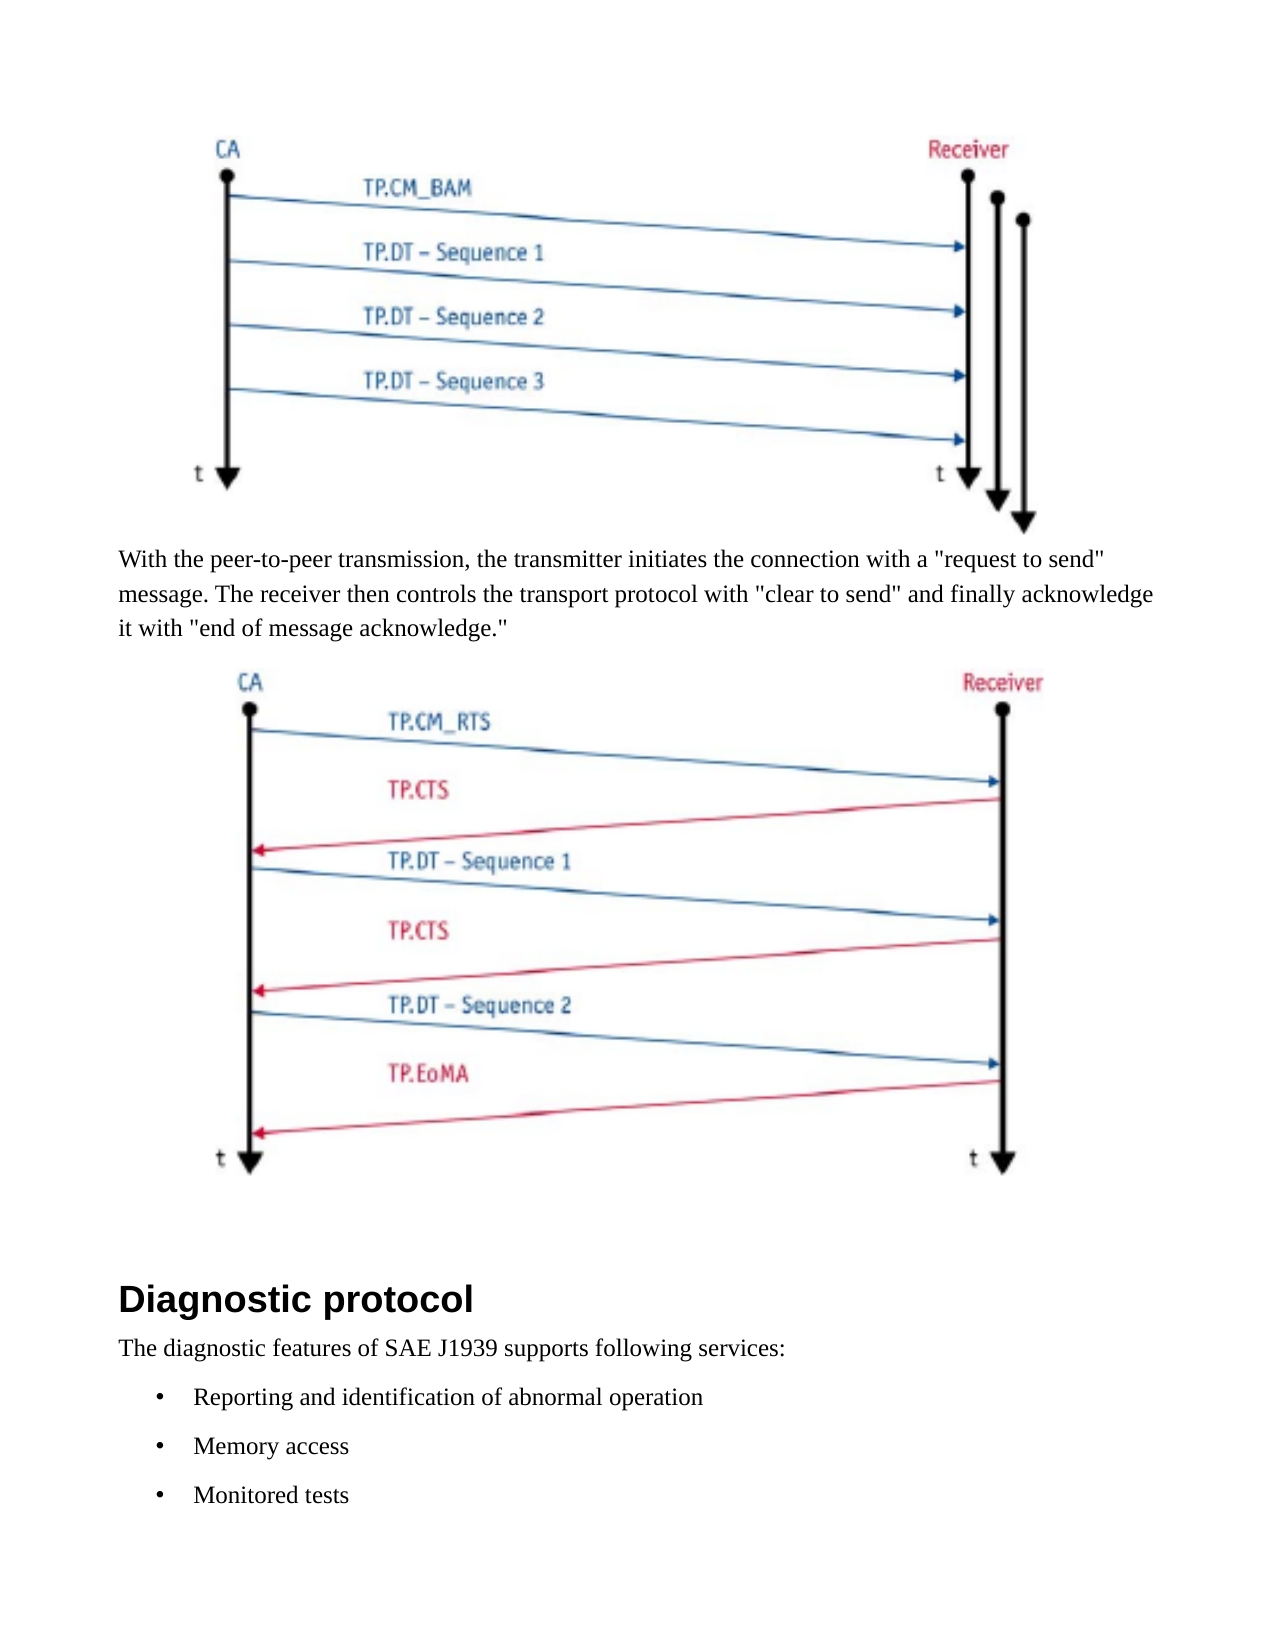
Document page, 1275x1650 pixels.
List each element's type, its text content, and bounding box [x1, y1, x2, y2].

picture [200, 662, 1075, 1197]
list Memory access [156, 1431, 1157, 1459]
list Monitored tests [156, 1480, 1157, 1509]
text With the peer-to-peer transmission, the transmitter initiates the connection with a "request to send" message. The receiver then controls the transport protocol with "clear to send" and finally acknowledge it with "end of message acknowledge." [118, 118, 1157, 642]
list Reporting and identification of abnormal operation [156, 1382, 1157, 1411]
text The diagnostic features of SAE J1939 supports following services: [118, 1333, 1157, 1361]
subtitle Diagnostic protocol [118, 1277, 1157, 1320]
picture [181, 118, 1094, 539]
